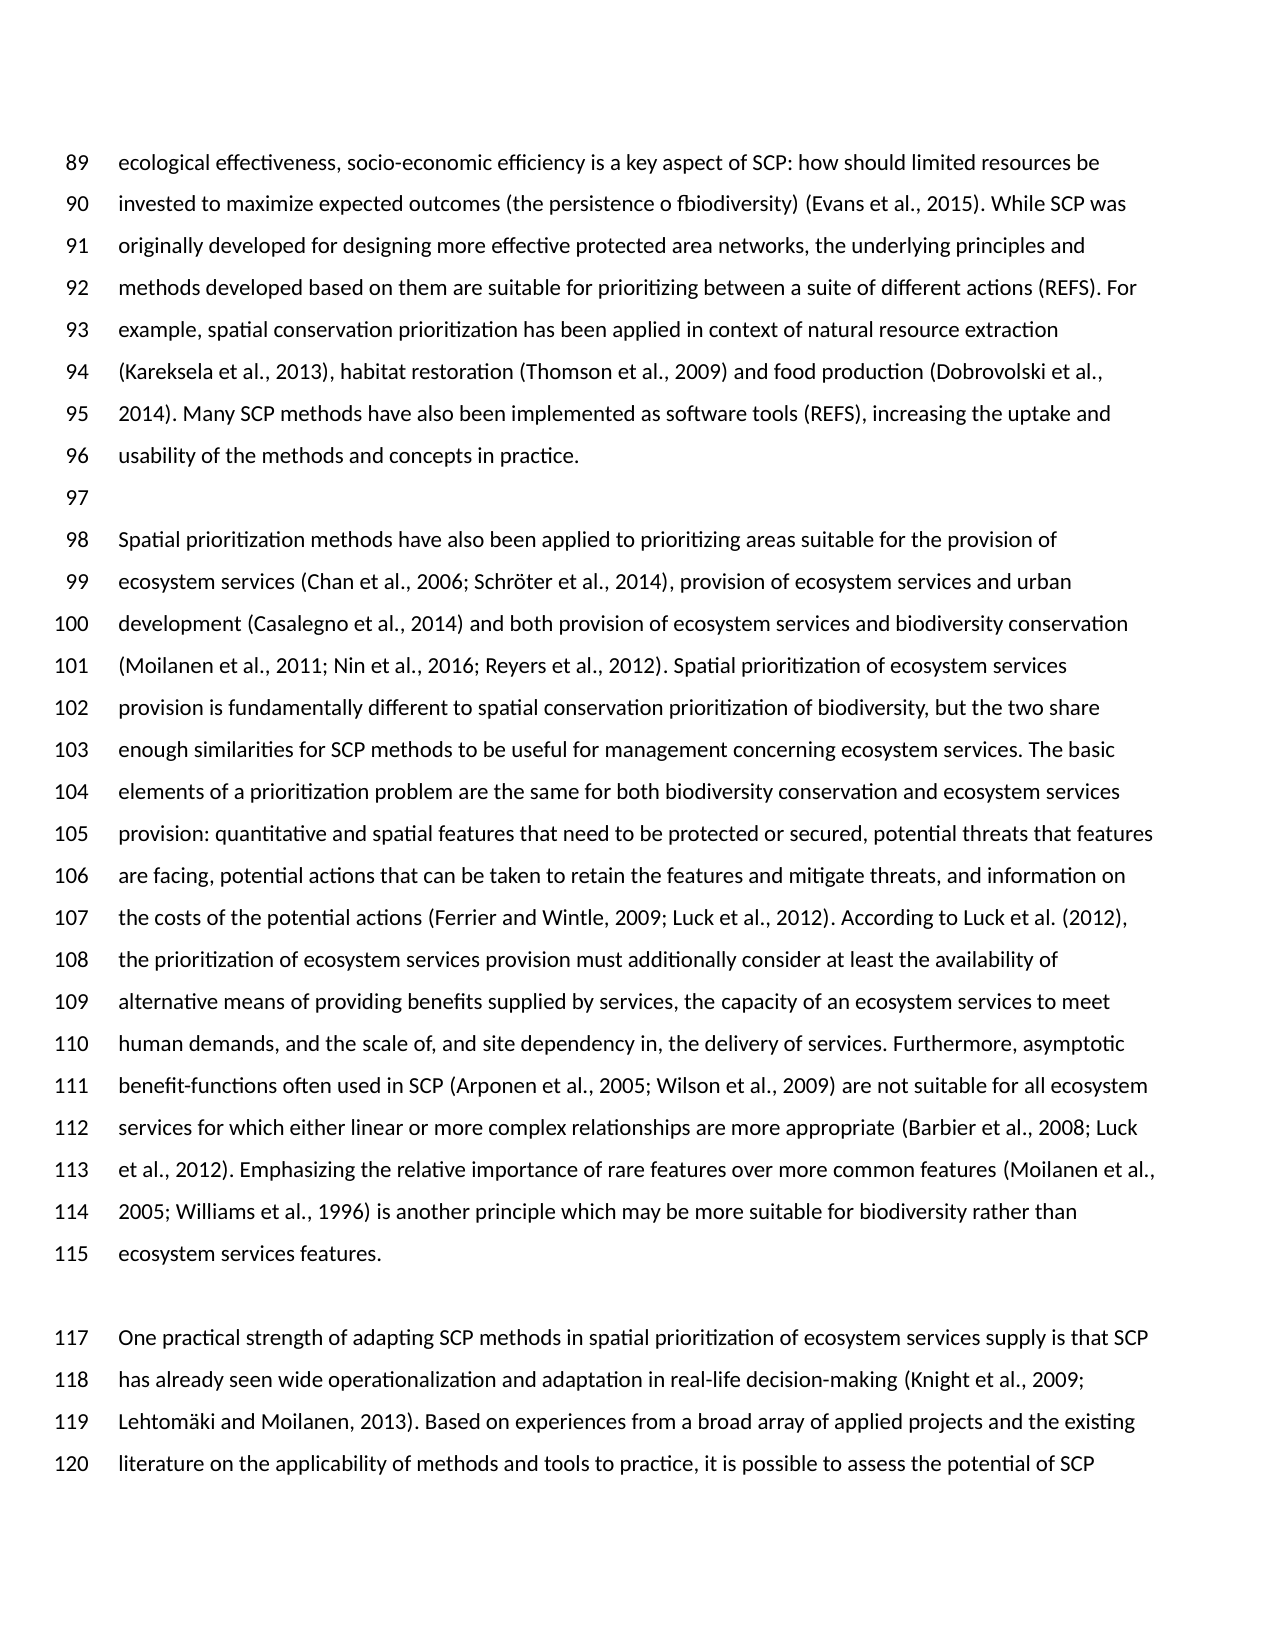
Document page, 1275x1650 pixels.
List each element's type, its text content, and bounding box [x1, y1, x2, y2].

text One practical strength of adapting SCP methods in spatial prioritization of ecosystem services supply is that SCP has already seen wide operationalization and adaptation in real-life decision-making (Knight et al., 2009; Lehtomäki and Moilanen, 2013)⁠. Based on experiences from a broad array of applied projects and the existing literature on the applicability of methods and tools to practice, it is possible to assess the potential of SCP [118, 1323, 1157, 1477]
text ecological effectiveness, socio-economic efficiency is a key aspect of SCP: how should limited resources be invested to maximize expected outcomes (the persistence o fbiodiversity) (Evans et al., 2015)⁠. While SCP was originally developed for designing more effective protected area networks, the underlying principles and methods developed based on them are suitable for prioritizing between a suite of different actions (REFS). For example, spatial conservation prioritization has been applied in context of natural resource extraction (Kareksela et al., 2013)⁠, habitat restoration (Thomson et al., 2009)⁠ and food production (Dobrovolski et al., 2014)⁠. Many SCP methods have also been implemented as software tools (REFS), increasing the uptake and usability of the methods and concepts in practice. Spatial prioritization methods have also been applied to prioritizing areas suitable for the provision of ecosystem services (Chan et al., 2006; Schröter et al., 2014)⁠, provision of ecosystem services and urban development (Casalegno et al., 2014)⁠ and both provision of ecosystem services and biodiversity conservation (Moilanen et al., 2011; Nin et al., 2016; Reyers et al., 2012)⁠. Spatial prioritization of ecosystem services provision is fundamentally different to spatial conservation prioritization of biodiversity, but the two share enough similarities for SCP methods to be useful for management concerning ecosystem services. The basic elements of a prioritization problem are the same for both biodiversity conservation and ecosystem services provision: quantitative and spatial features that need to be protected or secured, potential threats that features are facing, potential actions that can be taken to retain the features and mitigate threats, and information on the costs of the potential actions (Ferrier and Wintle, 2009; Luck et al., 2012)⁠. According to Luck et al. (2012)⁠, the prioritization of ecosystem services provision must additionally consider at least the availability of alternative means of providing benefits supplied by services, the capacity of an ecosystem services to meet human demands, and the scale of, and site dependency in, the delivery of services. Furthermore, asymptotic benefit-functions often used in SCP (Arponen et al., 2005; Wilson et al., 2009)⁠ are not suitable for all ecosystem services for which either linear or more complex relationships are more appropriate (Barbier et al., 2008; Luck et al., 2012)⁠. Emphasizing the relative importance of rare features over more common features (Moilanen et al., 2005; Williams et al., 1996)⁠ is another principle which may be more suitable for biodiversity rather than ecosystem services features. [118, 148, 1157, 1309]
